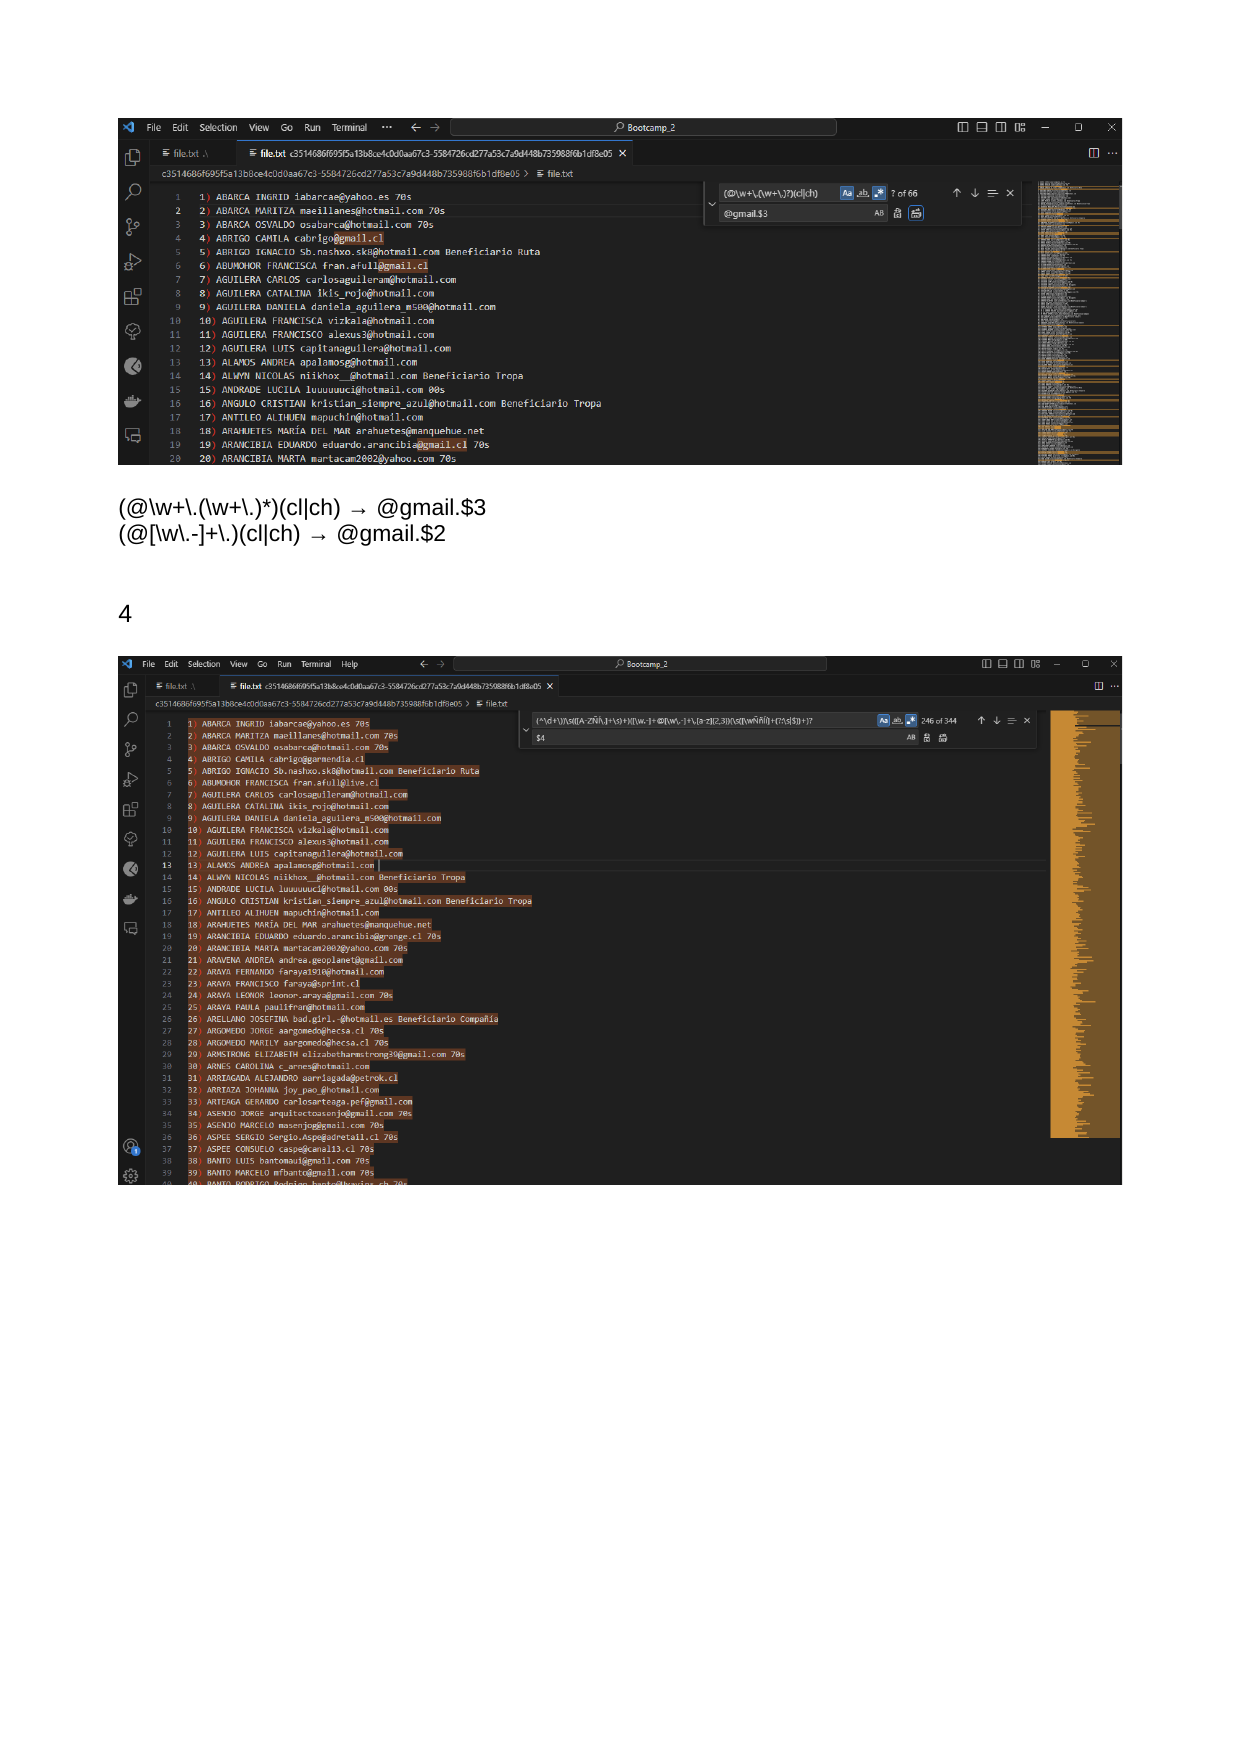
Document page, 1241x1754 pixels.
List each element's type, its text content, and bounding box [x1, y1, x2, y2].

picture [118, 656, 1123, 1185]
picture [118, 118, 1123, 465]
text 4 [118, 599, 1122, 628]
text (@[\w\.-]+\.)(cl|ch) → @gmail.$2 [118, 520, 1122, 546]
text (@\w+\.(\w+\.)*)(cl|ch) → @gmail.$3 [118, 494, 1122, 520]
